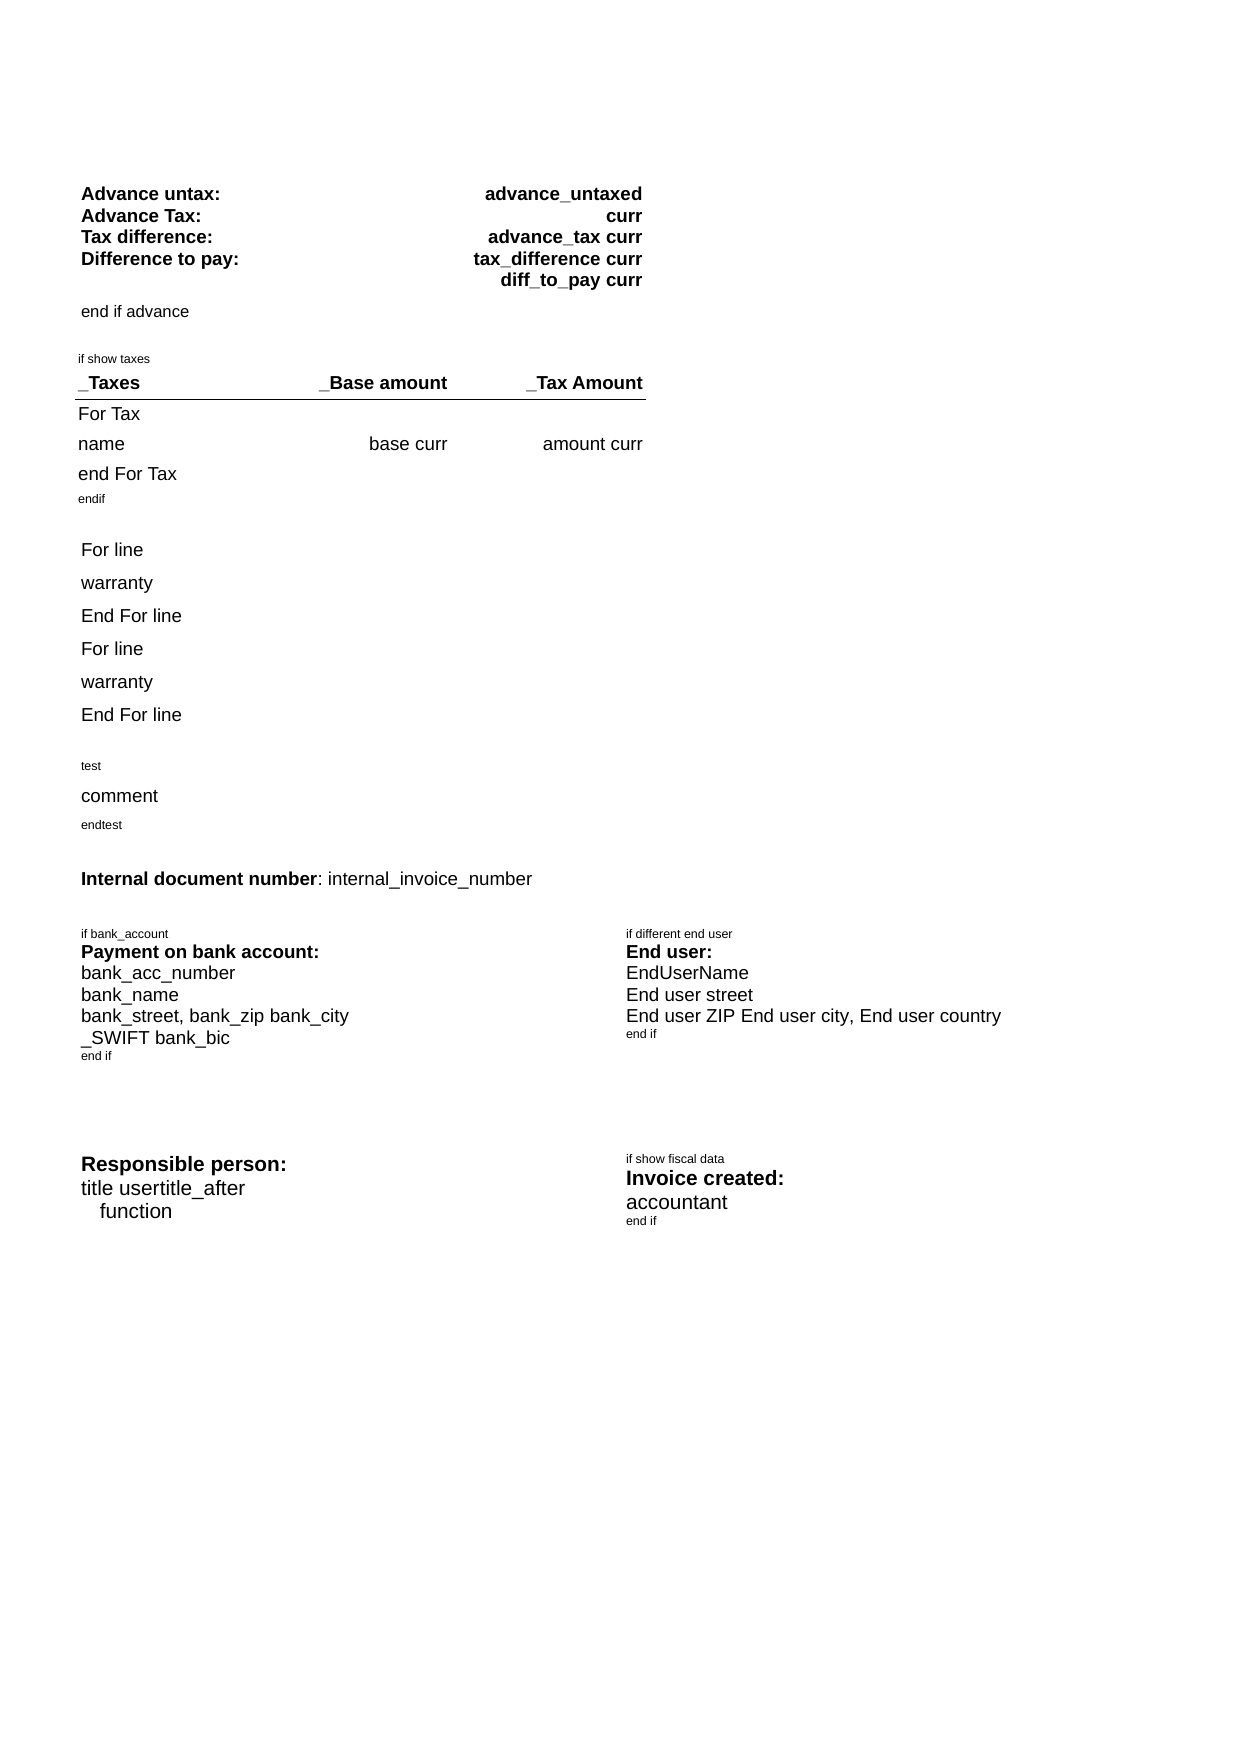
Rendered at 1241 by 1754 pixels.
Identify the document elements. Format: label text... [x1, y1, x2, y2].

table_cell [950, 399, 1165, 429]
table_cell [646, 369, 950, 399]
table_header [620, 862, 1165, 895]
table_header if show taxes [75, 349, 1165, 369]
table_cell [75, 1069, 1165, 1146]
table_cell For Tax [75, 400, 646, 429]
table_cell name [75, 430, 254, 459]
table_cell Responsible person: title usertitle_after function [75, 1146, 620, 1234]
table_cell endif [75, 489, 1165, 509]
table_cell [950, 430, 1165, 459]
table_cell _Base amount [255, 369, 450, 399]
table_cell warranty [75, 665, 1165, 698]
table_cell [620, 895, 1165, 921]
table_cell [646, 399, 950, 429]
table_cell [646, 459, 950, 489]
table_cell Advance untax: Advance Tax: Tax difference: Difference to pay: [75, 177, 459, 296]
table_cell if bank_account Payment on bank account: bank_acc_number bank_name bank_street, bank_zip bank_city _SWIFT bank_bic end if [75, 921, 620, 1068]
table_cell warranty [75, 566, 1165, 599]
table_cell end For Tax [75, 459, 646, 489]
table_cell if show fiscal data Invoice created: accountant end if [620, 1146, 1165, 1234]
table_header For line [75, 633, 1165, 665]
table_cell endtest [75, 812, 1165, 838]
table_cell if different end user End user: EndUserName End user street End user ZIP End user city, End user country end if [620, 921, 1165, 1068]
table_cell [950, 459, 1165, 489]
table_cell End For line [75, 699, 1165, 731]
table_cell [75, 895, 620, 921]
table_cell _Taxes [75, 369, 254, 399]
table_cell [646, 430, 950, 459]
table_cell base curr [255, 430, 450, 459]
table_header test [75, 753, 1165, 779]
table_cell _Tax Amount [450, 369, 646, 399]
table_cell [648, 177, 1165, 296]
table_cell End For line [75, 599, 1165, 632]
table_cell [950, 369, 1165, 399]
table_cell end if advance [75, 296, 1165, 327]
table_cell comment [75, 779, 1165, 812]
table_header For line [75, 533, 1165, 566]
table_cell advance_untaxed curr advance_tax curr tax_difference curr diff_to_pay curr [459, 177, 648, 296]
table_cell amount curr [450, 430, 646, 459]
table_header Internal document number: internal_invoice_number [75, 862, 620, 895]
